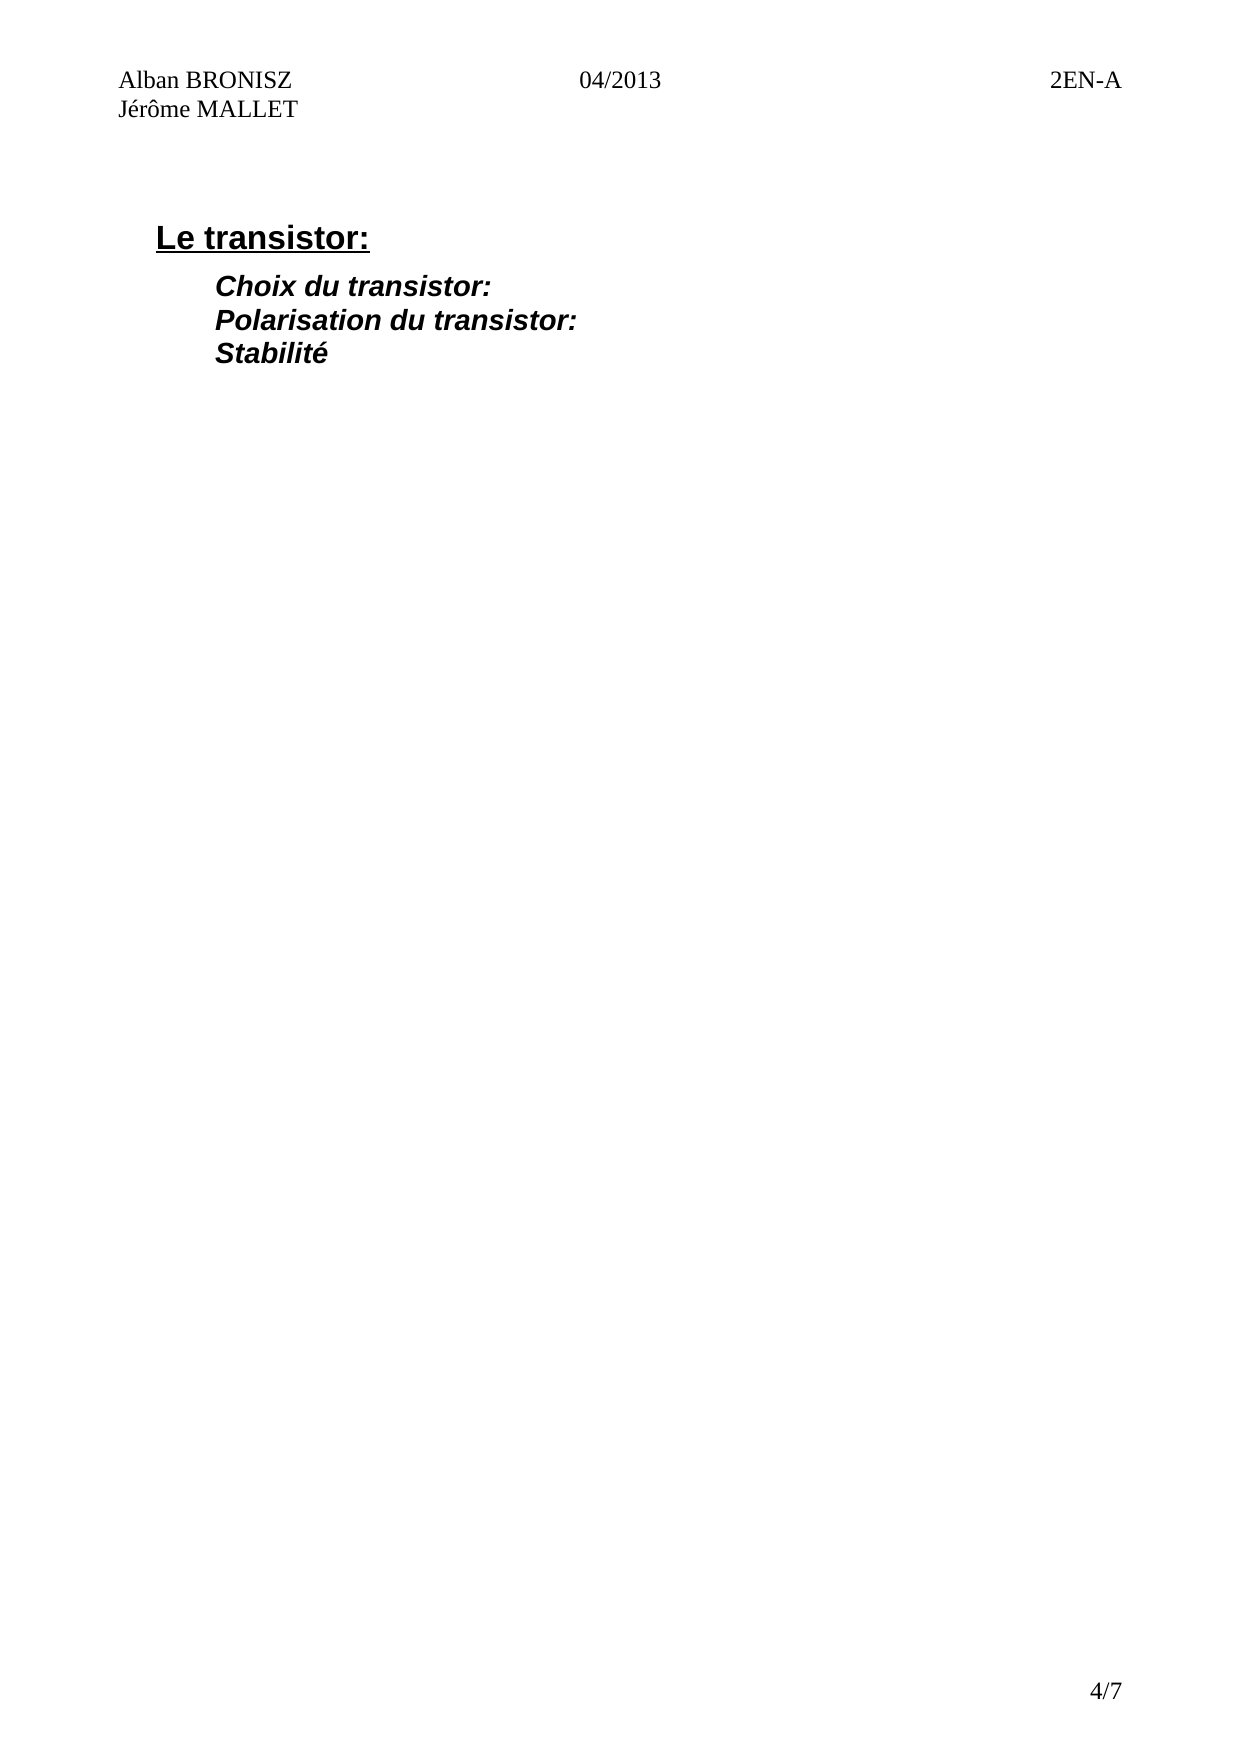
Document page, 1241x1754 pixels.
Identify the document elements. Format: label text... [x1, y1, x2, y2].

subtitle Le transistor: [156, 218, 1122, 256]
subtitle Choix du transistor: [215, 269, 1122, 302]
subtitle Polarisation du transistor: [215, 302, 1122, 336]
subtitle Stabilité [215, 336, 1122, 369]
